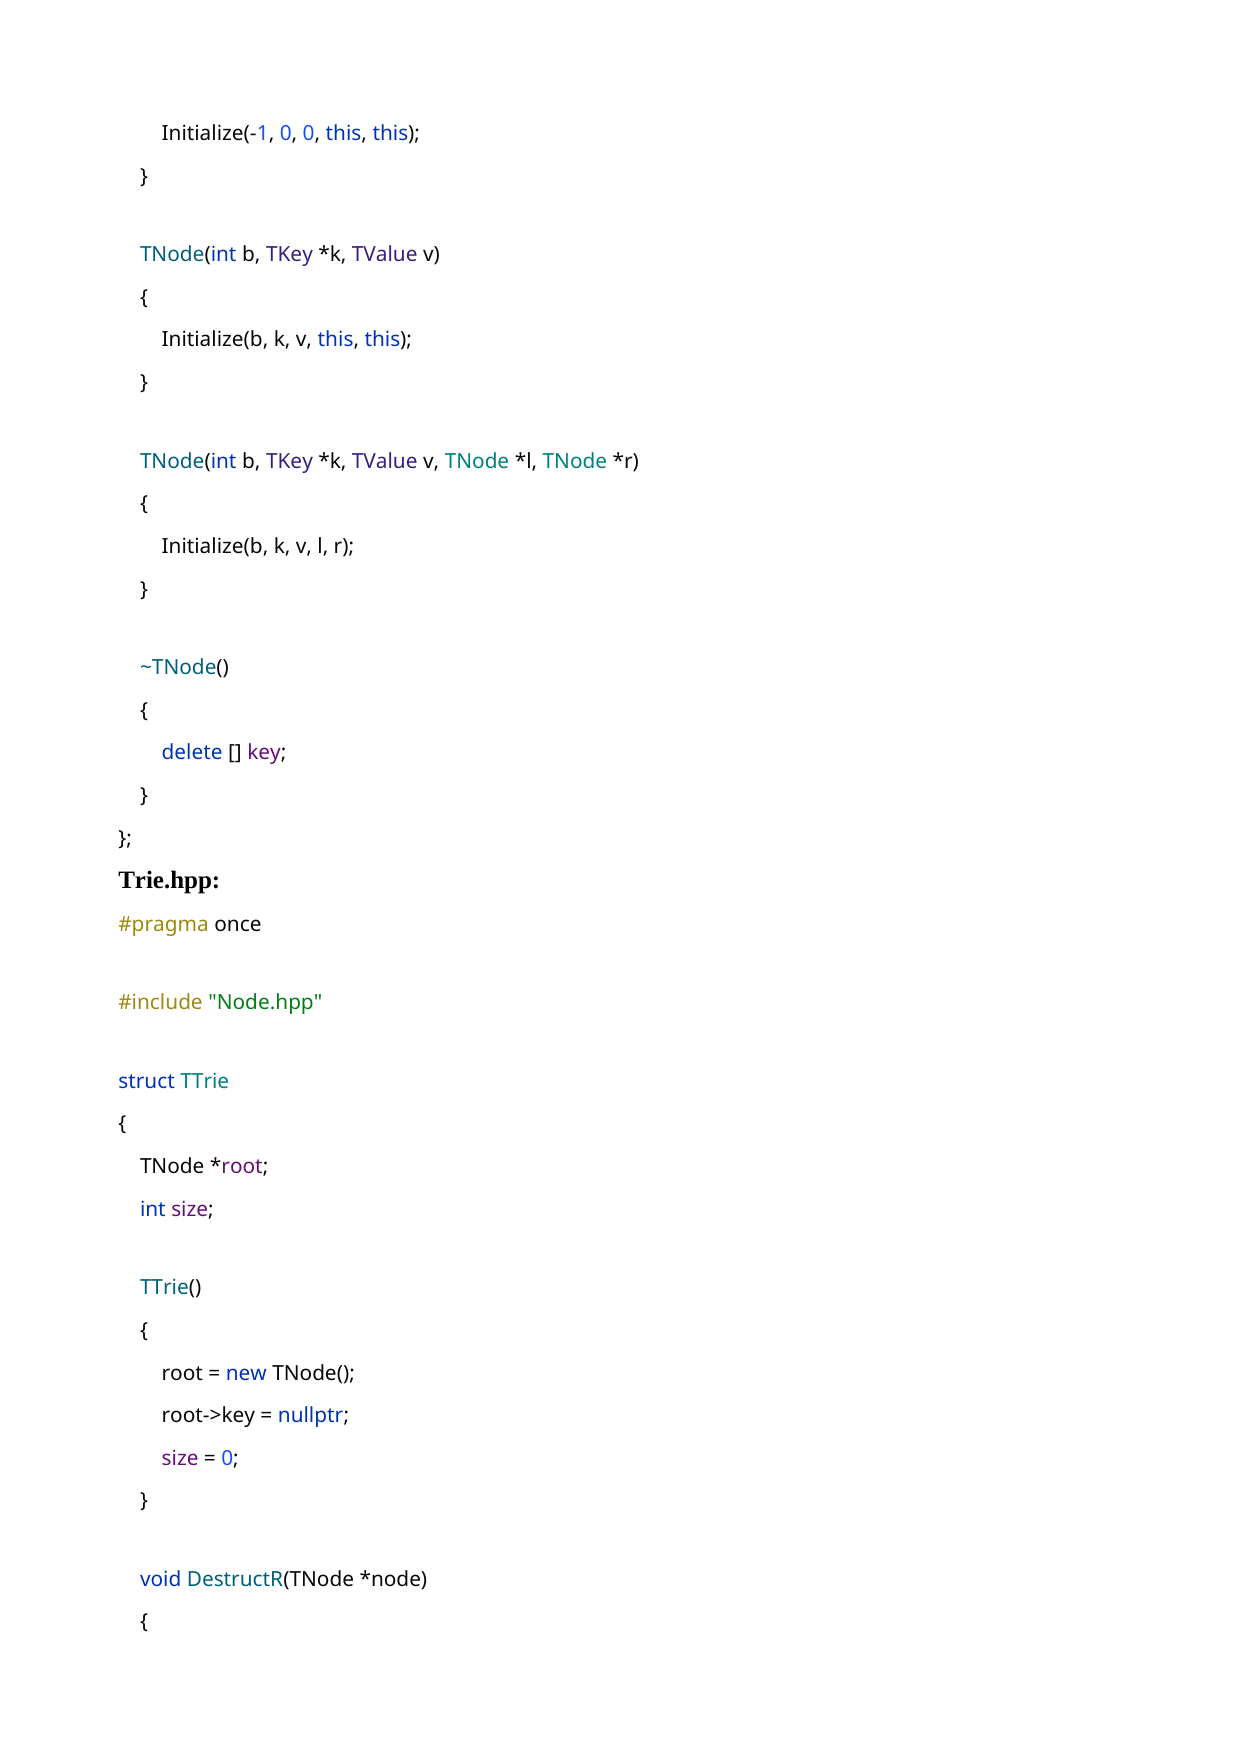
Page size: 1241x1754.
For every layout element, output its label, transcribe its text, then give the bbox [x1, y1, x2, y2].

text Initialize(-1, 0, 0, this, this); } TNode(int b, TKey *k, TValue v) { Initialize(b, k, v, this, this); } TNode(int b, TKey *k, TValue v, TNode *l, TNode *r) { Initialize(b, k, v, l, r); } ~TNode() { delete [] key; } }; Trie.hpp: [118, 118, 1181, 894]
text #pragma once #include "Node.hpp" struct TTrie { TNode *root; int size; TTrie() { root = new TNode(); root->key = nullptr; size = 0; } void DestructR(TNode *node) { [118, 909, 1181, 1635]
